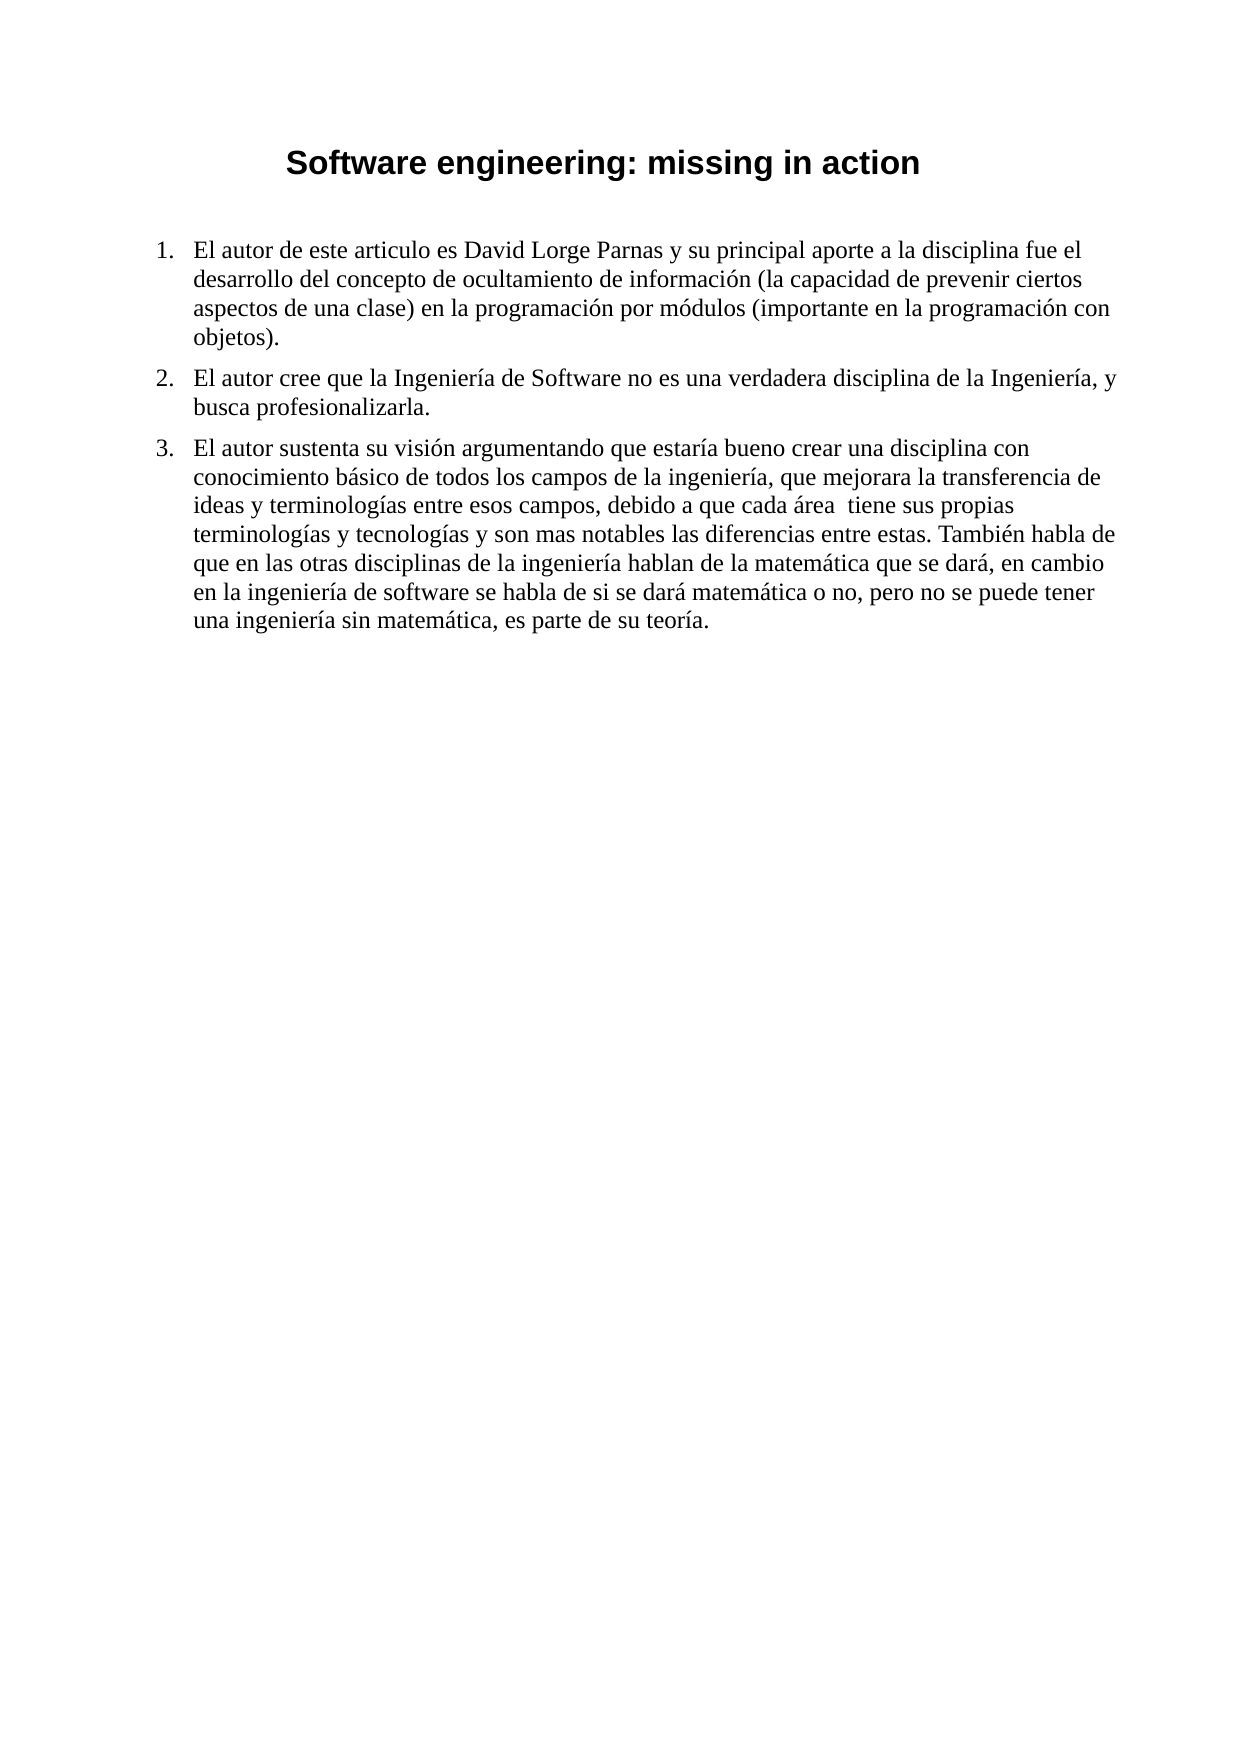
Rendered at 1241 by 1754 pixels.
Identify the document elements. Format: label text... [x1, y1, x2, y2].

list El autor sustenta su visión argumentando que estaría bueno crear una disciplina con conocimiento básico de todos los campos de la ingeniería, que mejorara la transferencia de ideas y terminologías entre esos campos, debido a que cada área tiene sus propias terminologías y tecnologías y son mas notables las diferencias entre estas. También habla de que en las otras disciplinas de la ingeniería hablan de la matemática que se dará, en cambio en la ingeniería de software se habla de si se dará matemática o no, pero no se puede tener una ingeniería sin matemática, es parte de su teoría. [156, 433, 1122, 634]
subtitle Software engineering: missing in action [118, 143, 1122, 182]
list El autor de este articulo es David Lorge Parnas y su principal aporte a la disciplina fue el desarrollo del concepto de ocultamiento de información (la capacidad de prevenir ciertos aspectos de una clase) en la programación por módulos (importante en la programación con objetos). [156, 236, 1122, 351]
list El autor cree que la Ingeniería de Software no es una verdadera disciplina de la Ingeniería, y busca profesionalizarla. [156, 363, 1122, 421]
